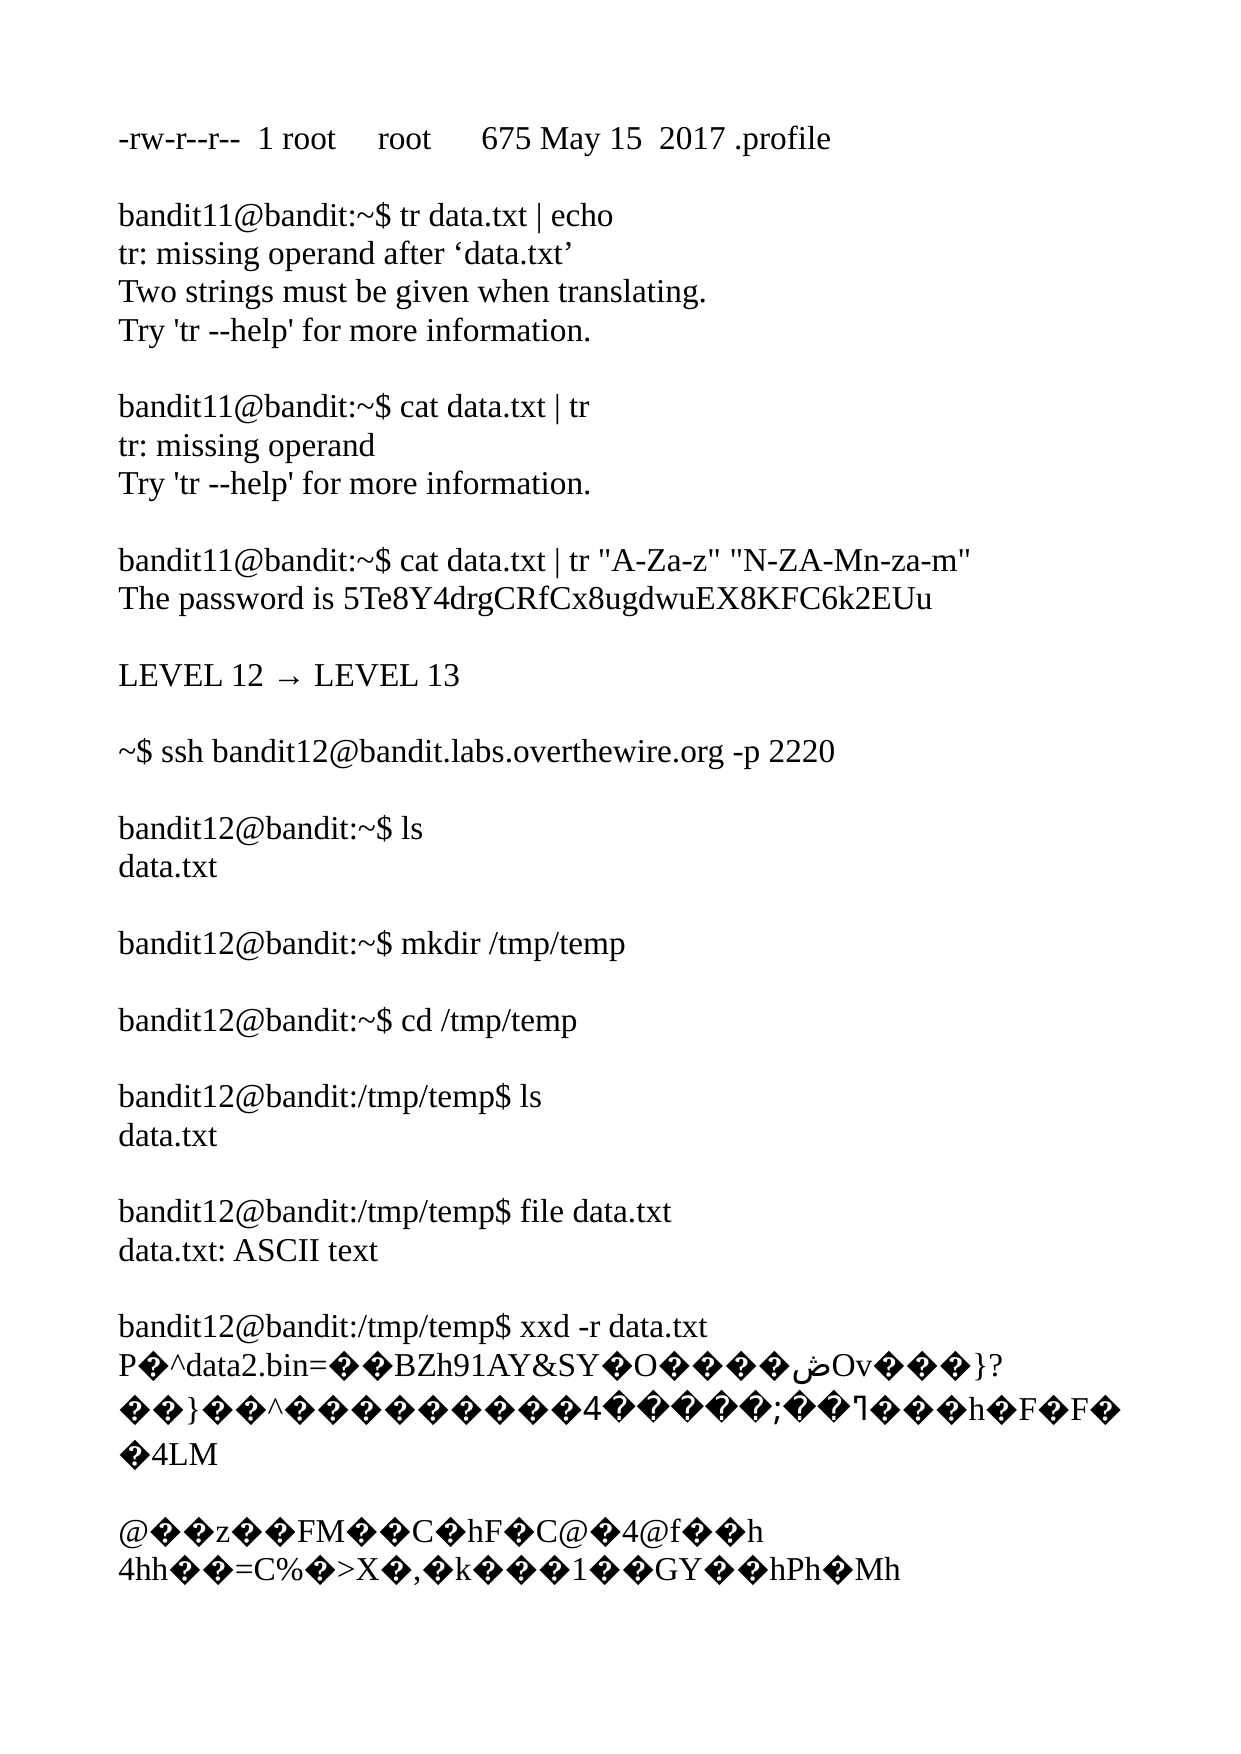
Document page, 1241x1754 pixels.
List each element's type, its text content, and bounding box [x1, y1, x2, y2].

text bandit12@bandit:/tmp/temp$ ls [118, 1076, 1122, 1115]
text Two strings must be given when translating. [118, 271, 1122, 310]
text bandit12@bandit:/tmp/temp$ file data.txt [118, 1191, 1122, 1230]
text The password is 5Te8Y4drgCRfCx8ugdwuEX8KFC6k2EUu [118, 578, 1122, 616]
text tr: missing operand [118, 425, 1122, 463]
text tr: missing operand after ‘data.txt’ [118, 233, 1122, 271]
text bandit12@bandit:~$ mkdir /tmp/temp [118, 923, 1122, 961]
text bandit11@bandit:~$ cat data.txt | tr "A-Za-z" "N-ZA-Mn-za-m" [118, 540, 1122, 578]
text -rw-r--r-- 1 root root 675 May 15 2017 .profile [118, 118, 1122, 156]
text @��z��FM��C�hF�C@�4@f��h [118, 1472, 1122, 1549]
text bandit11@bandit:~$ tr data.txt | echo [118, 195, 1122, 233]
text Try 'tr --help' for more information. [118, 463, 1122, 501]
text Try 'tr --help' for more information. [118, 310, 1122, 348]
text ~$ ssh bandit12@bandit.labs.overthewire.org -p 2220 [118, 731, 1122, 770]
text bandit11@bandit:~$ cat data.txt | tr [118, 386, 1122, 425]
text data.txt [118, 846, 1122, 885]
text LEVEL 12 → LEVEL 13 [118, 655, 1122, 693]
text P�^data2.bin=��BZh91AY&SY�O����ڞOv���}?��}��^���������ߣ��;�����4���h�F�F��4LM [118, 1345, 1122, 1472]
text data.txt [118, 1115, 1122, 1153]
text bandit12@bandit:~$ cd /tmp/temp [118, 1000, 1122, 1038]
text data.txt: ASCII text [118, 1230, 1122, 1268]
text 4hh��=C%�>X�,�k���1��GY��hPh�Mh [118, 1549, 1122, 1587]
text bandit12@bandit:~$ ls [118, 808, 1122, 846]
text bandit12@bandit:/tmp/temp$ xxd -r data.txt [118, 1306, 1122, 1345]
